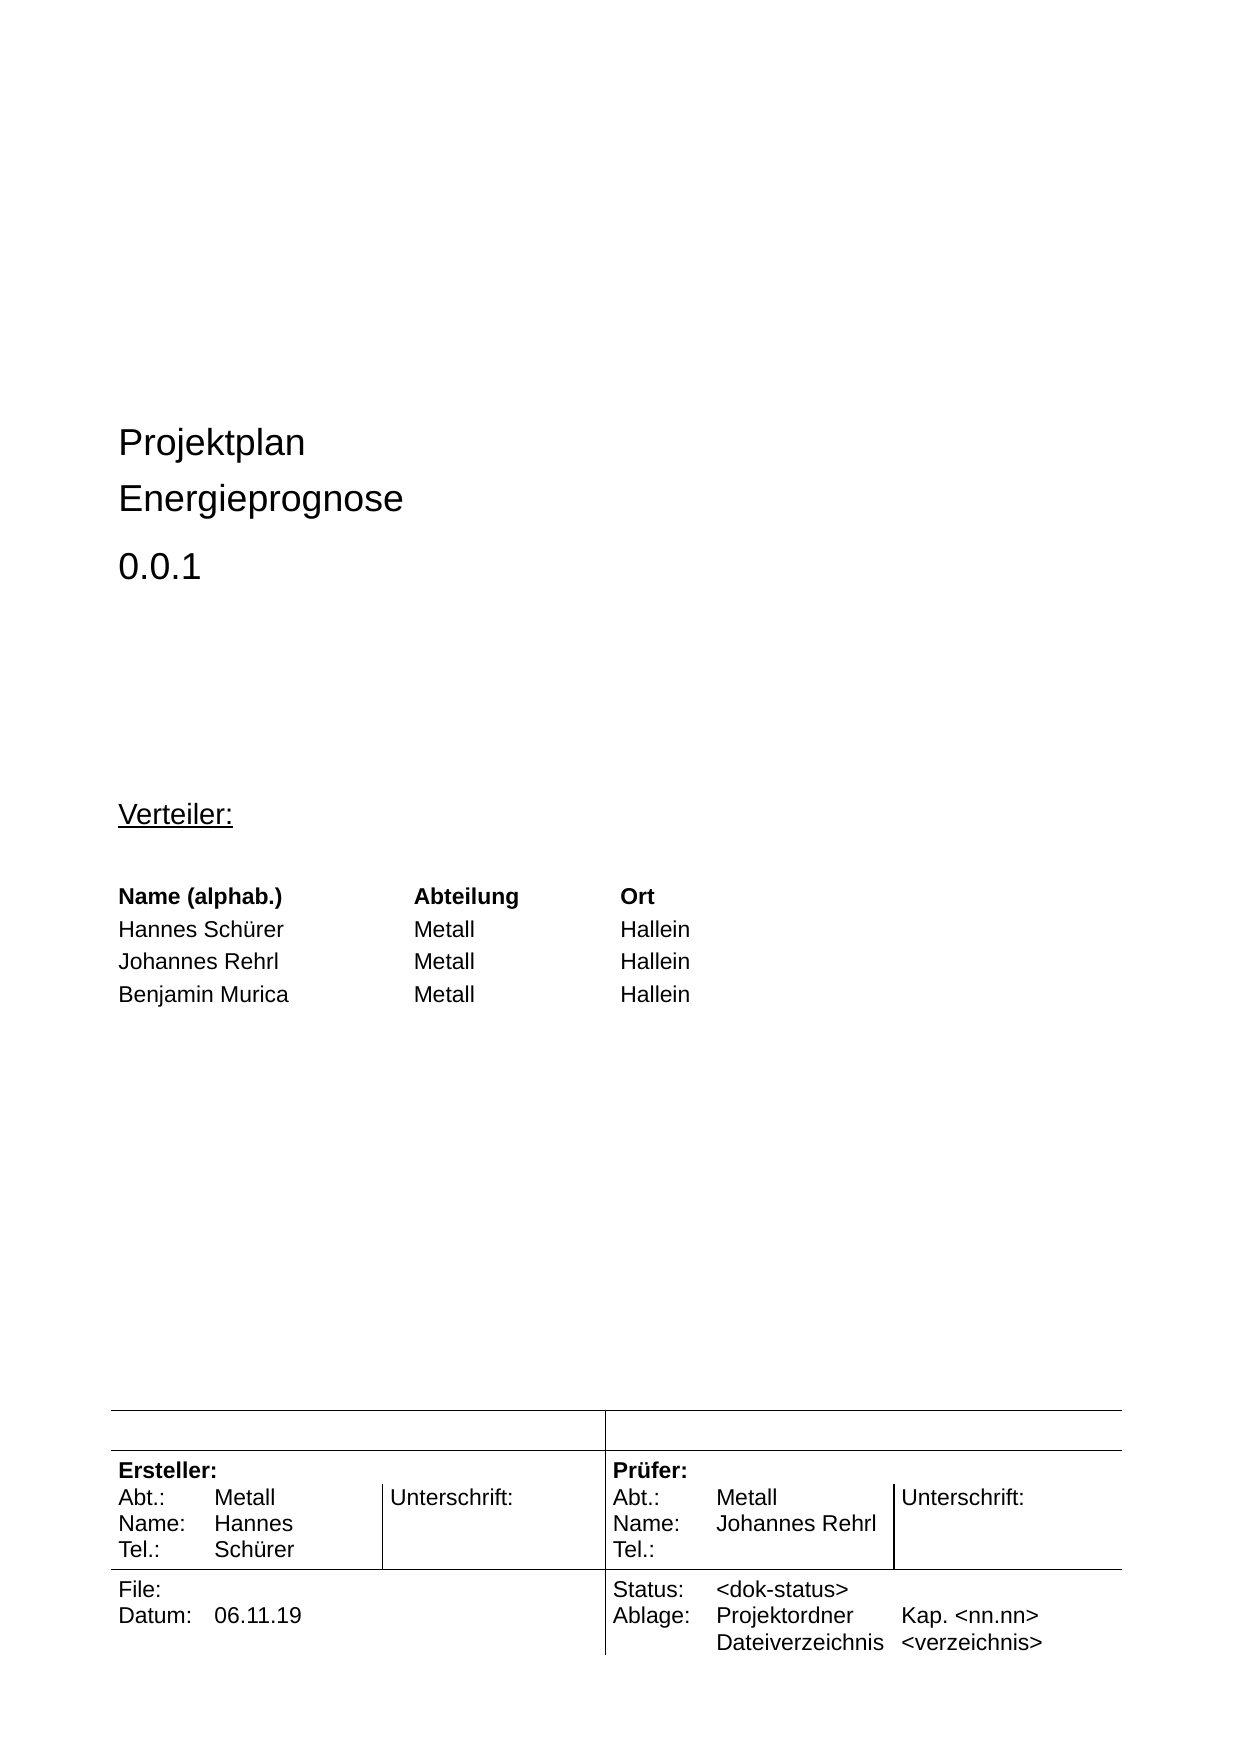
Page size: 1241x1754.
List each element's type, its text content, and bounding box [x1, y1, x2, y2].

text Verteiler: [118, 797, 1122, 831]
text Energieprognose [118, 476, 1122, 519]
text Benjamin Murica Metall Hallein [118, 981, 1122, 1007]
text Projektplan [118, 420, 1122, 463]
text Johannes Rehrl Metall Hallein [118, 948, 1122, 975]
text 0.0.1 [118, 544, 1122, 587]
text Hannes Schürer Metall Hallein [118, 916, 1122, 942]
text Name (alphab.) Abteilung Ort [118, 883, 1122, 909]
